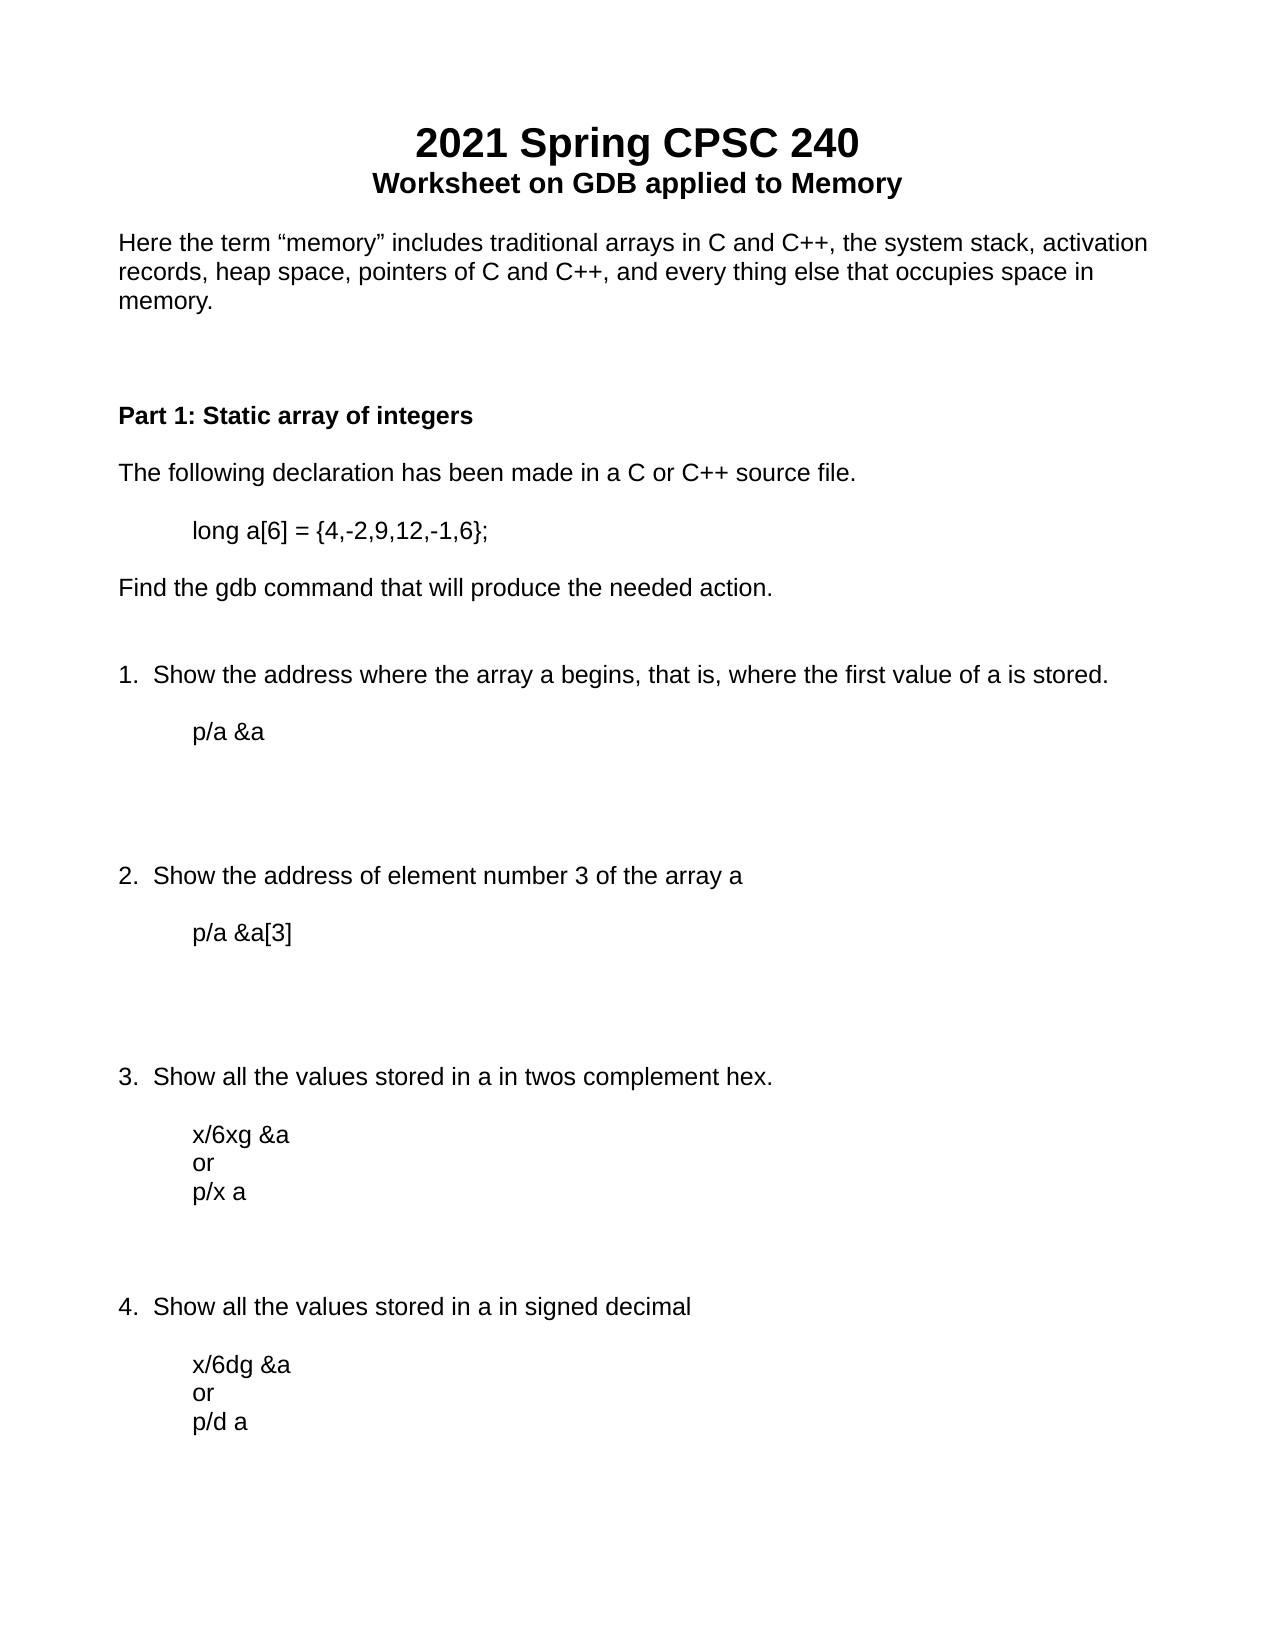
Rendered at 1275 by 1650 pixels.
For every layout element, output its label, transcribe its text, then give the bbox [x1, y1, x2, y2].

text 2021 Spring CPSC 240 [118, 118, 1157, 166]
text 1. Show the address where the array a begins, that is, where the first value of a is stored. [118, 659, 1157, 688]
text Part 1: Static array of integers [118, 401, 1157, 429]
text long a[6] = {4,-2,9,12,-1,6}; [118, 516, 1157, 544]
text Find the gdb command that will produce the needed action. [118, 573, 1157, 602]
text x/6xg &a [118, 1119, 1157, 1148]
text p/a &a [118, 717, 1157, 746]
text Worksheet on GDB applied to Memory [118, 166, 1157, 199]
text or [118, 1378, 1157, 1407]
text or [118, 1148, 1157, 1177]
text 4. Show all the values stored in a in signed decimal [118, 1292, 1157, 1321]
text Here the term “memory” includes traditional arrays in C and C++, the system stack, activation records, heap space, pointers of C and C++, and every thing else that occupies space in memory. [118, 228, 1157, 314]
text The following declaration has been made in a C or C++ source file. [118, 458, 1157, 487]
text p/x a [118, 1177, 1157, 1206]
text p/d a [118, 1407, 1157, 1436]
text x/6dg &a [118, 1349, 1157, 1378]
text 2. Show the address of element number 3 of the array a [118, 861, 1157, 889]
text p/a &a[3] [118, 918, 1157, 947]
text 3. Show all the values stored in a in twos complement hex. [118, 1062, 1157, 1091]
